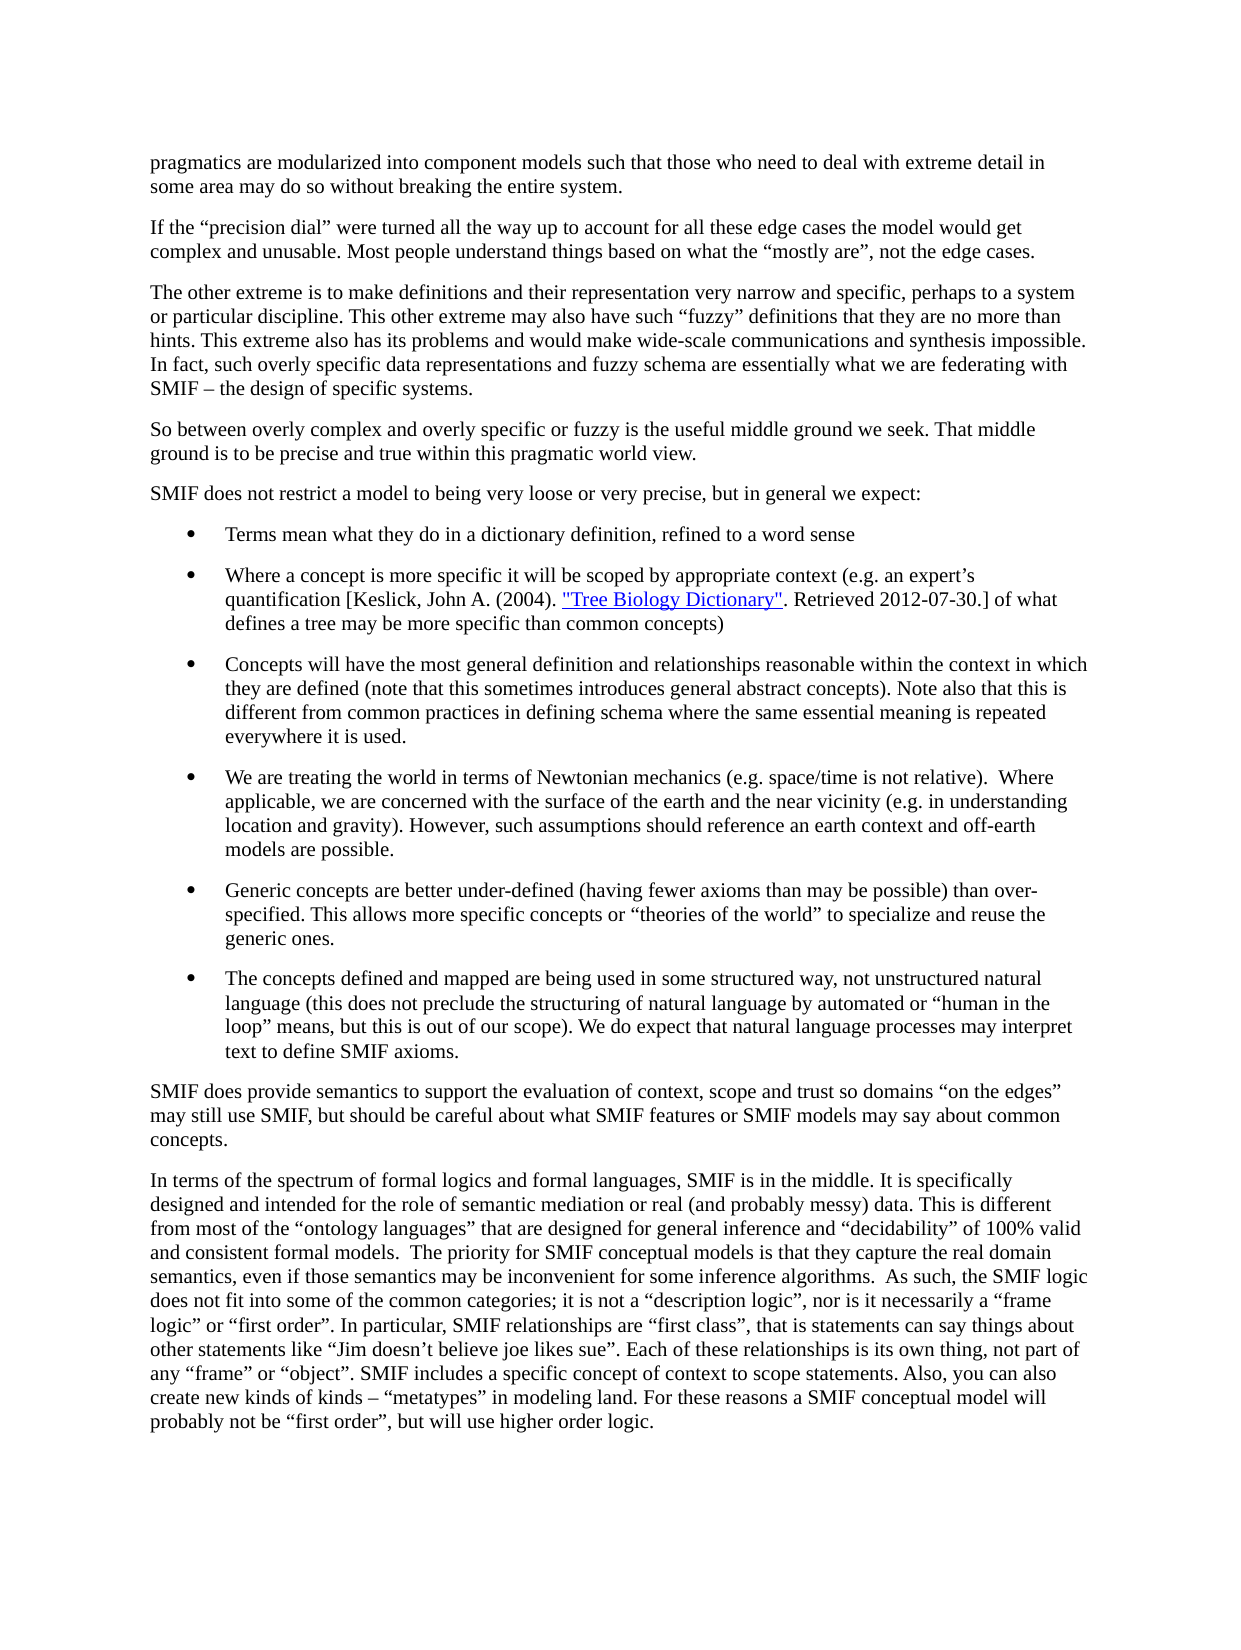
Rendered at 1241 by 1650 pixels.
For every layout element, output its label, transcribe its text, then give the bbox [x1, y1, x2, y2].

text So between overly complex and overly specific or fuzzy is the useful middle ground we seek. That middle ground is to be precise and true within this pragmatic world view. [150, 417, 1090, 465]
text SMIF does not restrict a model to being very loose or very precise, but in general we expect: [150, 481, 1090, 505]
list Generic concepts are better under-defined (having fewer axioms than may be possible) than over-specified. This allows more specific concepts or “theories of the world” to specialize and reuse the generic ones. [187, 877, 1090, 950]
list Where a concept is more specific it will be scoped by appropriate context (e.g. an expert’s quantification [Keslick, John A. (2004). "Tree Biology Dictionary". Retrieved 2012-07-30.] of what defines a tree may be more specific than common concepts) [187, 563, 1090, 635]
list The concepts defined and mapped are being used in some structured way, not unstructured natural language (this does not preclude the structuring of natural language by automated or “human in the loop” means, but this is out of our scope). We do expect that natural language processes may interpret text to define SMIF axioms. [187, 966, 1090, 1063]
text pragmatics are modularized into component models such that those who need to deal with extreme detail in some area may do so without breaking the entire system. [150, 150, 1090, 198]
list Concepts will have the most general definition and relationships reasonable within the context in which they are defined (note that this sometimes introduces general abstract concepts). Note also that this is different from common practices in defining schema where the same essential meaning is repeated everywhere it is used. [187, 652, 1090, 748]
text SMIF does provide semantics to support the evaluation of context, scope and trust so domains “on the edges” may still use SMIF, but should be careful about what SMIF features or SMIF models may say about common concepts. [150, 1079, 1090, 1151]
list Terms mean what they do in a dictionary definition, refined to a word sense [187, 522, 1090, 546]
list We are treating the world in terms of Newtonian mechanics (e.g. space/time is not relative). Where applicable, we are concerned with the surface of the earth and the near vicinity (e.g. in understanding location and gravity). However, such assumptions should reference an earth context and off-earth models are possible. [187, 764, 1090, 861]
text In terms of the spectrum of formal logics and formal languages, SMIF is in the middle. It is specifically designed and intended for the role of semantic mediation or real (and probably messy) data. This is different from most of the “ontology languages” that are designed for general inference and “decidability” of 100% valid and consistent formal models. The priority for SMIF conceptual models is that they capture the real domain semantics, even if those semantics may be inconvenient for some inference algorithms. As such, the SMIF logic does not fit into some of the common categories; it is not a “description logic”, nor is it necessarily a “frame logic” or “first order”. In particular, SMIF relationships are “first class”, that is statements can say things about other statements like “Jim doesn’t believe joe likes sue”. Each of these relationships is its own thing, not part of any “frame” or “object”. SMIF includes a specific concept of context to scope statements. Also, you can also create new kinds of kinds – “metatypes” in modeling land. For these reasons a SMIF conceptual model will probably not be “first order”, but will use higher order logic. [150, 1168, 1090, 1433]
text If the “precision dial” were turned all the way up to account for all these edge cases the model would get complex and unusable. Most people understand things based on what the “mostly are”, not the edge cases. [150, 215, 1090, 263]
text The other extreme is to make definitions and their representation very narrow and specific, perhaps to a system or particular discipline. This other extreme may also have such “fuzzy” definitions that they are no more than hints. This extreme also has its problems and would make wide-scale communications and synthesis impossible. In fact, such overly specific data representations and fuzzy schema are essentially what we are federating with SMIF – the design of specific systems. [150, 279, 1090, 400]
